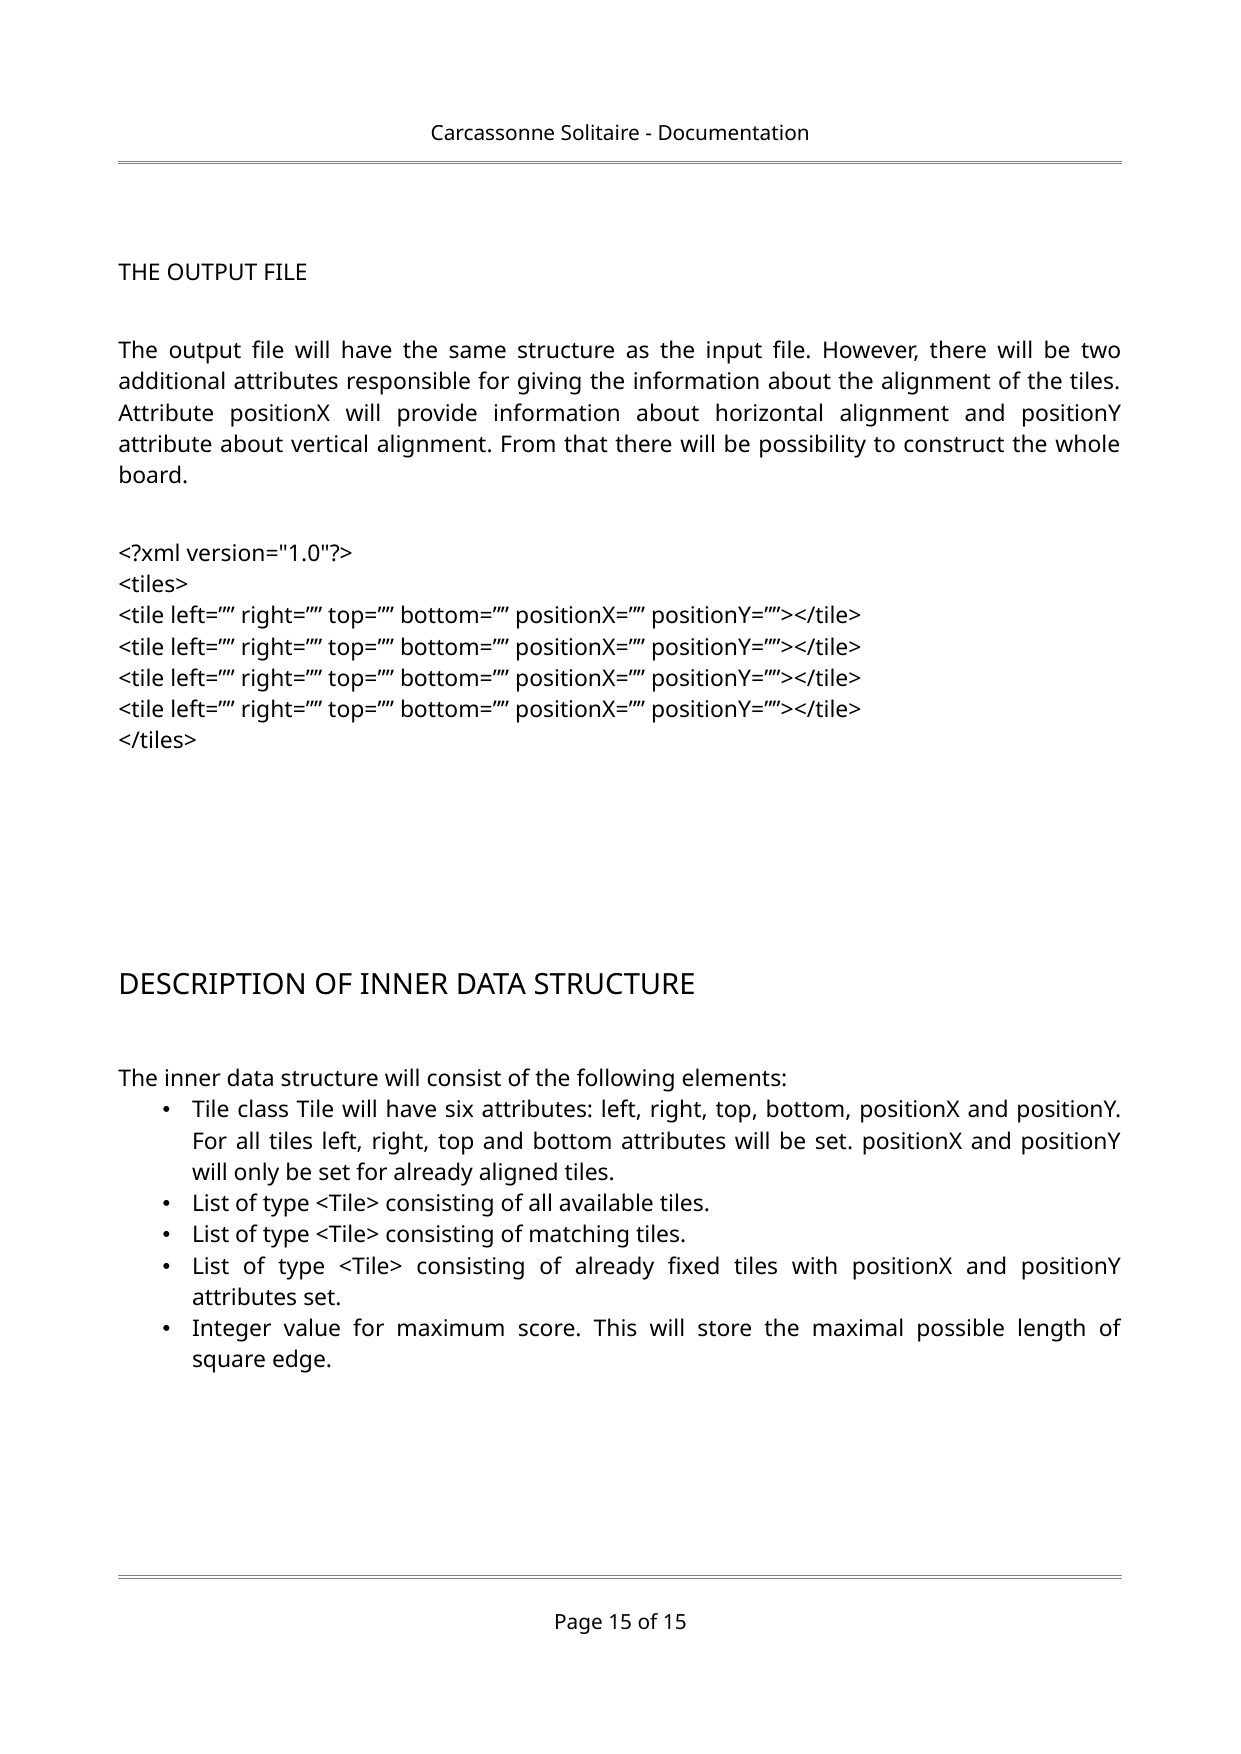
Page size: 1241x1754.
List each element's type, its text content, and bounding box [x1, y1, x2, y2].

text <tiles> [118, 568, 1122, 599]
text DESCRIPTION OF INNER DATA STRUCTURE [118, 929, 1122, 1003]
text <tile left=”” right=”” top=”” bottom=”” positionX=”” positionY=””></tile> [118, 662, 1122, 693]
text <tile left=”” right=”” top=”” bottom=”” positionX=”” positionY=””></tile> [118, 631, 1122, 662]
text The inner data structure will consist of the following elements: [118, 1062, 1122, 1093]
text <tile left=”” right=”” top=”” bottom=”” positionX=”” positionY=””></tile> [118, 599, 1122, 631]
text THE OUTPUT FILE [118, 256, 1122, 287]
text <?xml version="1.0"?> [118, 537, 1122, 568]
list Tile class Tile will have six attributes: left, right, top, bottom, positionX and positionY. For all tiles left, right, top and bottom attributes will be set. positionX and positionY will only be set for already aligned tiles. [162, 1093, 1122, 1187]
list List of type <Tile> consisting of all available tiles. [162, 1187, 1122, 1218]
list List of type <Tile> consisting of matching tiles. [162, 1218, 1122, 1250]
text The output file will have the same structure as the input file. However, there will be two additional attributes responsible for giving the information about the alignment of the tiles. Attribute positionX will provide information about horizontal alignment and positionY attribute about vertical alignment. From that there will be possibility to construct the whole board. [118, 334, 1122, 490]
text <tile left=”” right=”” top=”” bottom=”” positionX=”” positionY=””></tile> [118, 693, 1122, 724]
text </tiles> [118, 724, 1122, 756]
list List of type <Tile> consisting of already fixed tiles with positionX and positionY attributes set. [162, 1250, 1122, 1312]
list Integer value for maximum score. This will store the maximal possible length of square edge. [162, 1312, 1122, 1375]
